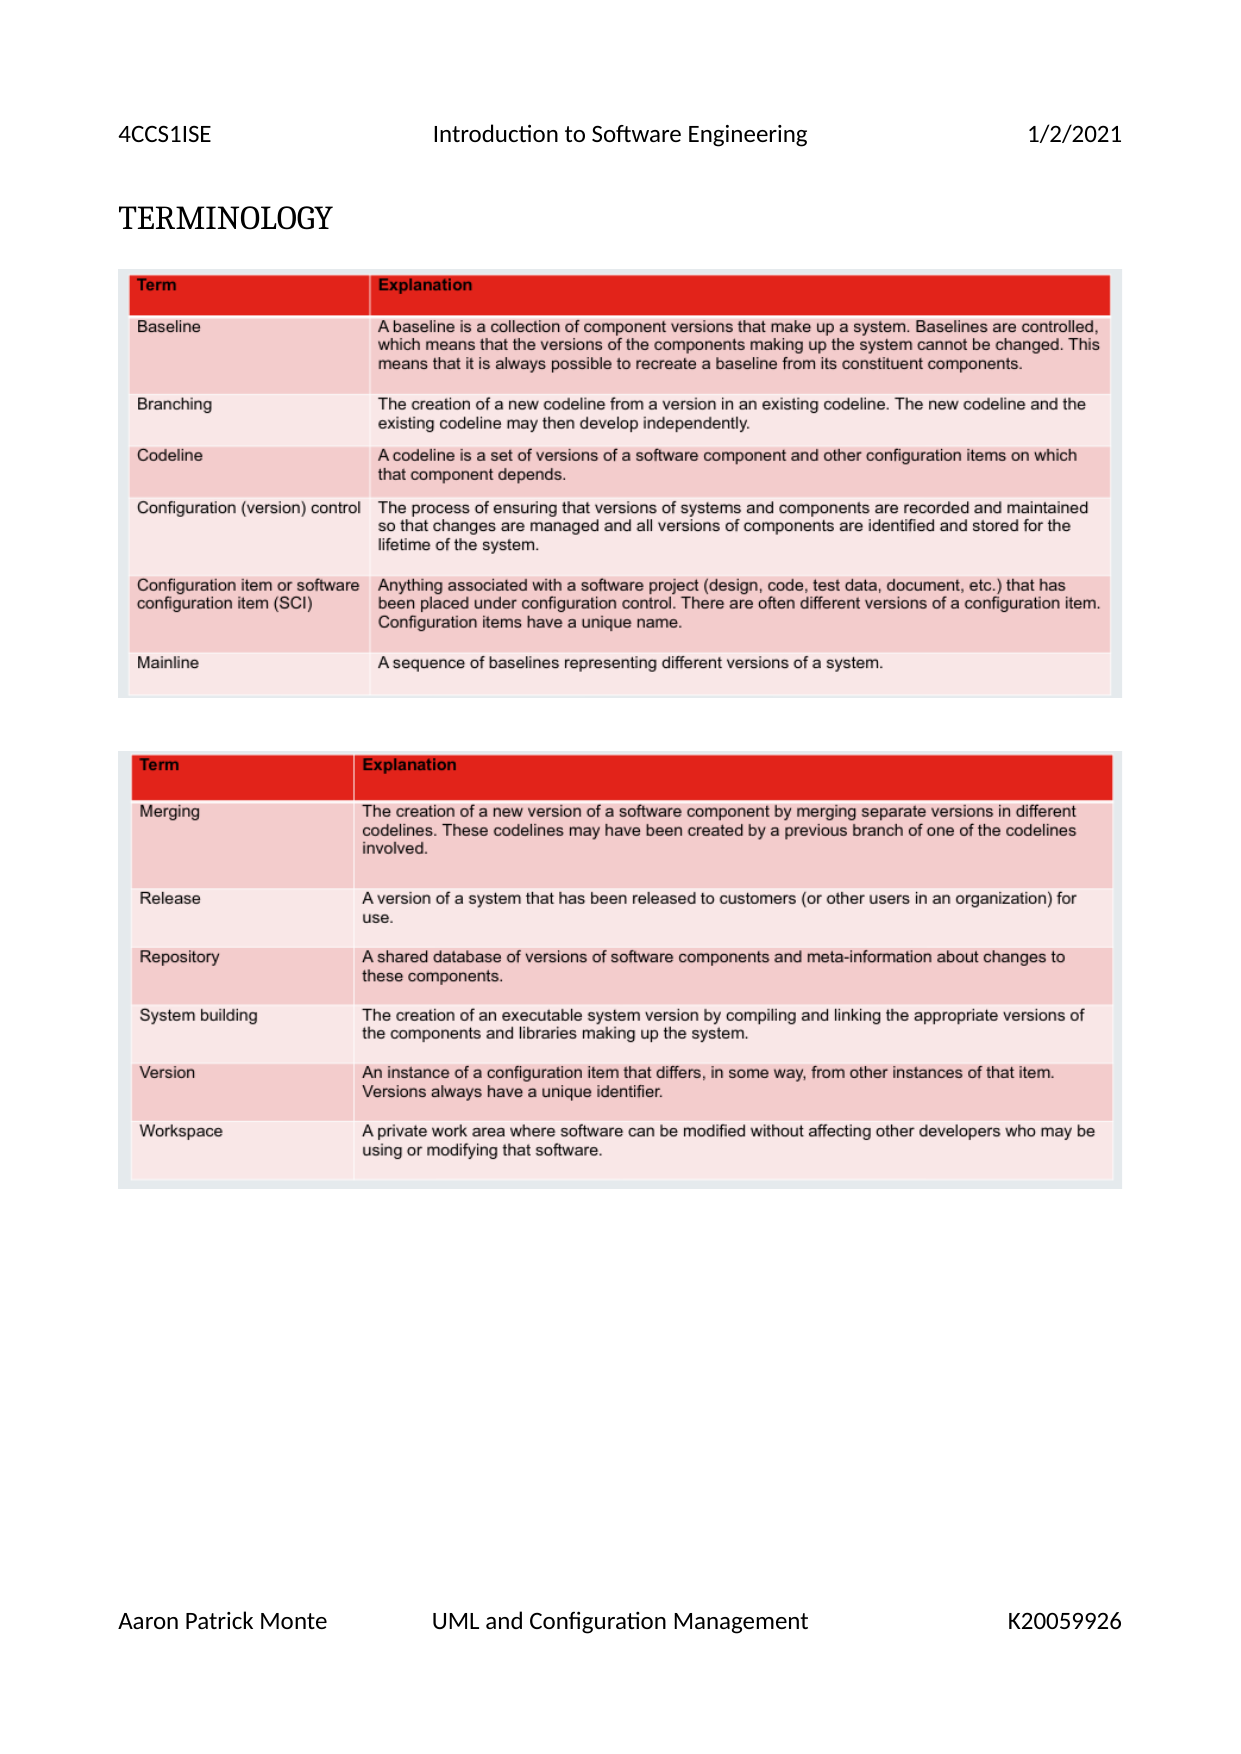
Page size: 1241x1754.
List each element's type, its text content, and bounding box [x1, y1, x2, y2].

picture [118, 269, 1123, 698]
picture [118, 751, 1123, 1189]
subtitle Terminology [118, 199, 1122, 237]
